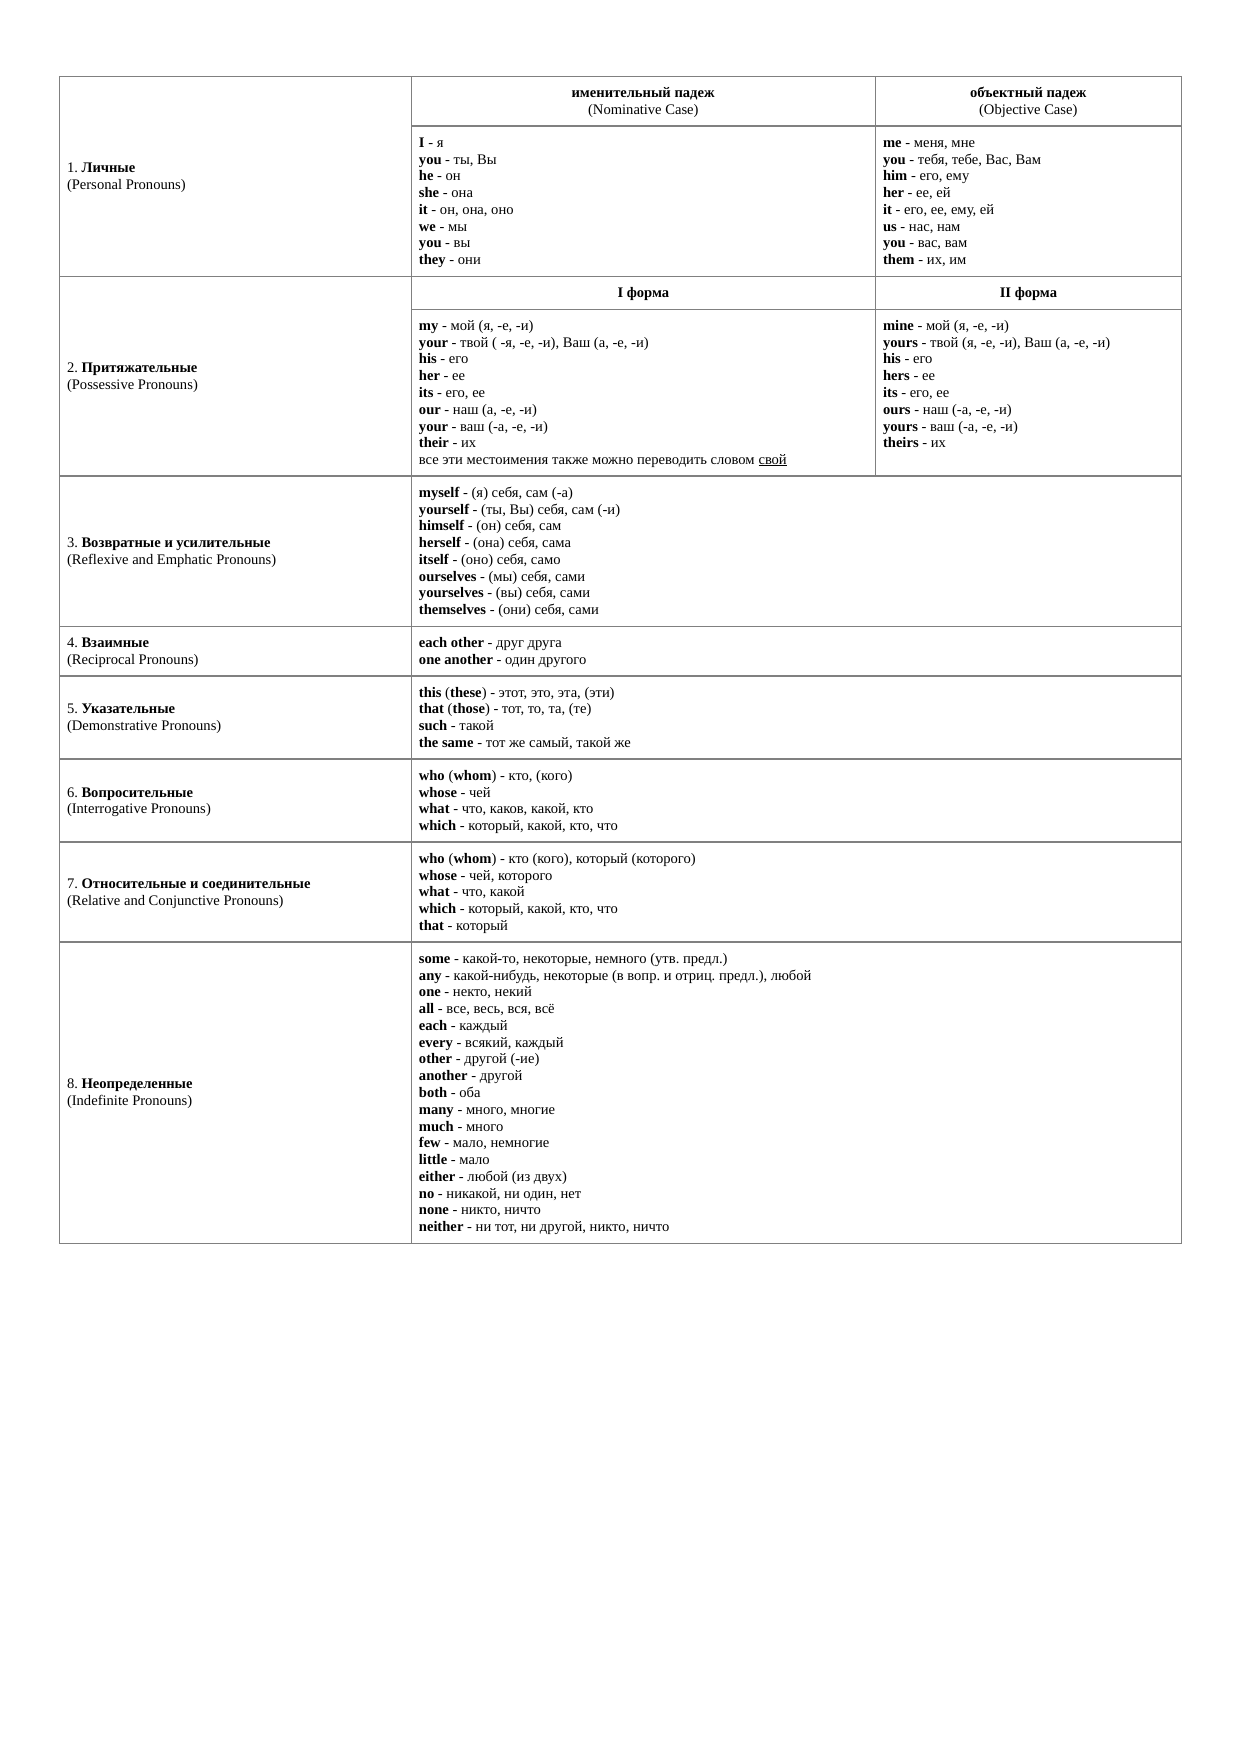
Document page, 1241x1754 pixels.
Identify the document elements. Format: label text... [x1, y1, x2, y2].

table_cell 8. Неопределенные (Indefinite Pronouns) [60, 943, 411, 1242]
table_cell mine - мой (я, -е, -и) yours - твой (я, -е, -и), Ваш (а, -е, -и) his - его hers - ее its - его, ее ours - наш (-а, -е, -и) yours - ваш (-а, -е, -и) theirs - их [876, 310, 1181, 475]
table_cell 2. Притяжательные (Possessive Pronouns) [60, 277, 411, 475]
table_cell each other - друг друга one another - один другого [412, 627, 1181, 675]
table_cell mу - мой (я, -е, -и) your - твой ( -я, -е, -и), Ваш (а, -е, -и) his - его her - ее its - его, ее our - наш (а, -е, -и) your - ваш (-а, -е, -и) their - их все эти местоимения также можно переводить словом свой [412, 310, 875, 475]
table_header именительный падеж (Nominative Case) [412, 77, 875, 125]
table_cell 3. Возвратные и усилительные (Reflexive and Emphatic Pronouns) [60, 477, 411, 626]
table_header 1. Личные (Personal Pronouns) [60, 77, 411, 276]
table_cell some - какой-то, некоторые, немного (утв. предл.) any - какой-нибудь, некоторые (в вопр. и отриц. предл.), любой one - некто, некий all - все, весь, вся, всё each - каждый every - всякий, каждый other - другой (-ие) another - другой both - оба many - много, многие much - много few - мало, немногие little - мало either - любой (из двух) nо - никакой, ни один, нет none - никто, ничто neither - ни тот, ни другой, никто, ничто [412, 943, 1181, 1242]
table_cell I - я you - ты, Вы he - он she - она it - он, она, оно we - мы you - вы they - они [412, 127, 875, 276]
table_cell 4. Взаимные (Reciprocal Pronouns) [60, 627, 411, 675]
table_header объектный падеж (Objective Case) [876, 77, 1181, 125]
table_cell this (these) - этот, это, эта, (эти) that (those) - тот, то, та, (те) such - такой the same - тот же самый, такой же [412, 677, 1181, 758]
table_cell who (whom) - кто (кого), который (которого) whose - чей, которого what - что, какой which - который, какой, кто, что that - который [412, 843, 1181, 941]
table_cell myself - (я) себя, сам (-a) yourself - (ты, Вы) себя, сам (-и) himself - (он) себя, сам herself - (она) себя, сама itself - (оно) себя, само ourselves - (мы) себя, сами yourselves - (вы) себя, сами themselves - (они) себя, сами [412, 477, 1181, 626]
table_cell 5. Указательные (Demonstrative Pronouns) [60, 677, 411, 758]
table_cell I форма [412, 277, 875, 308]
table_cell 7. Относительные и соединительные (Relative and Conjunctive Pronouns) [60, 843, 411, 941]
table_cell mе - меня, мне you - тебя, тебе, Вас, Вам him - его, ему her - ее, ей it - его, ее, ему, ей us - нас, нам you - вас, вам them - их, им [876, 127, 1181, 276]
table_cell who (whom) - кто, (кого) whose - чей what - что, каков, какой, кто which - который, какой, кто, что [412, 760, 1181, 841]
table_cell II форма [876, 277, 1181, 308]
table_cell 6. Вопросительные (Interrogative Pronouns) [60, 760, 411, 841]
